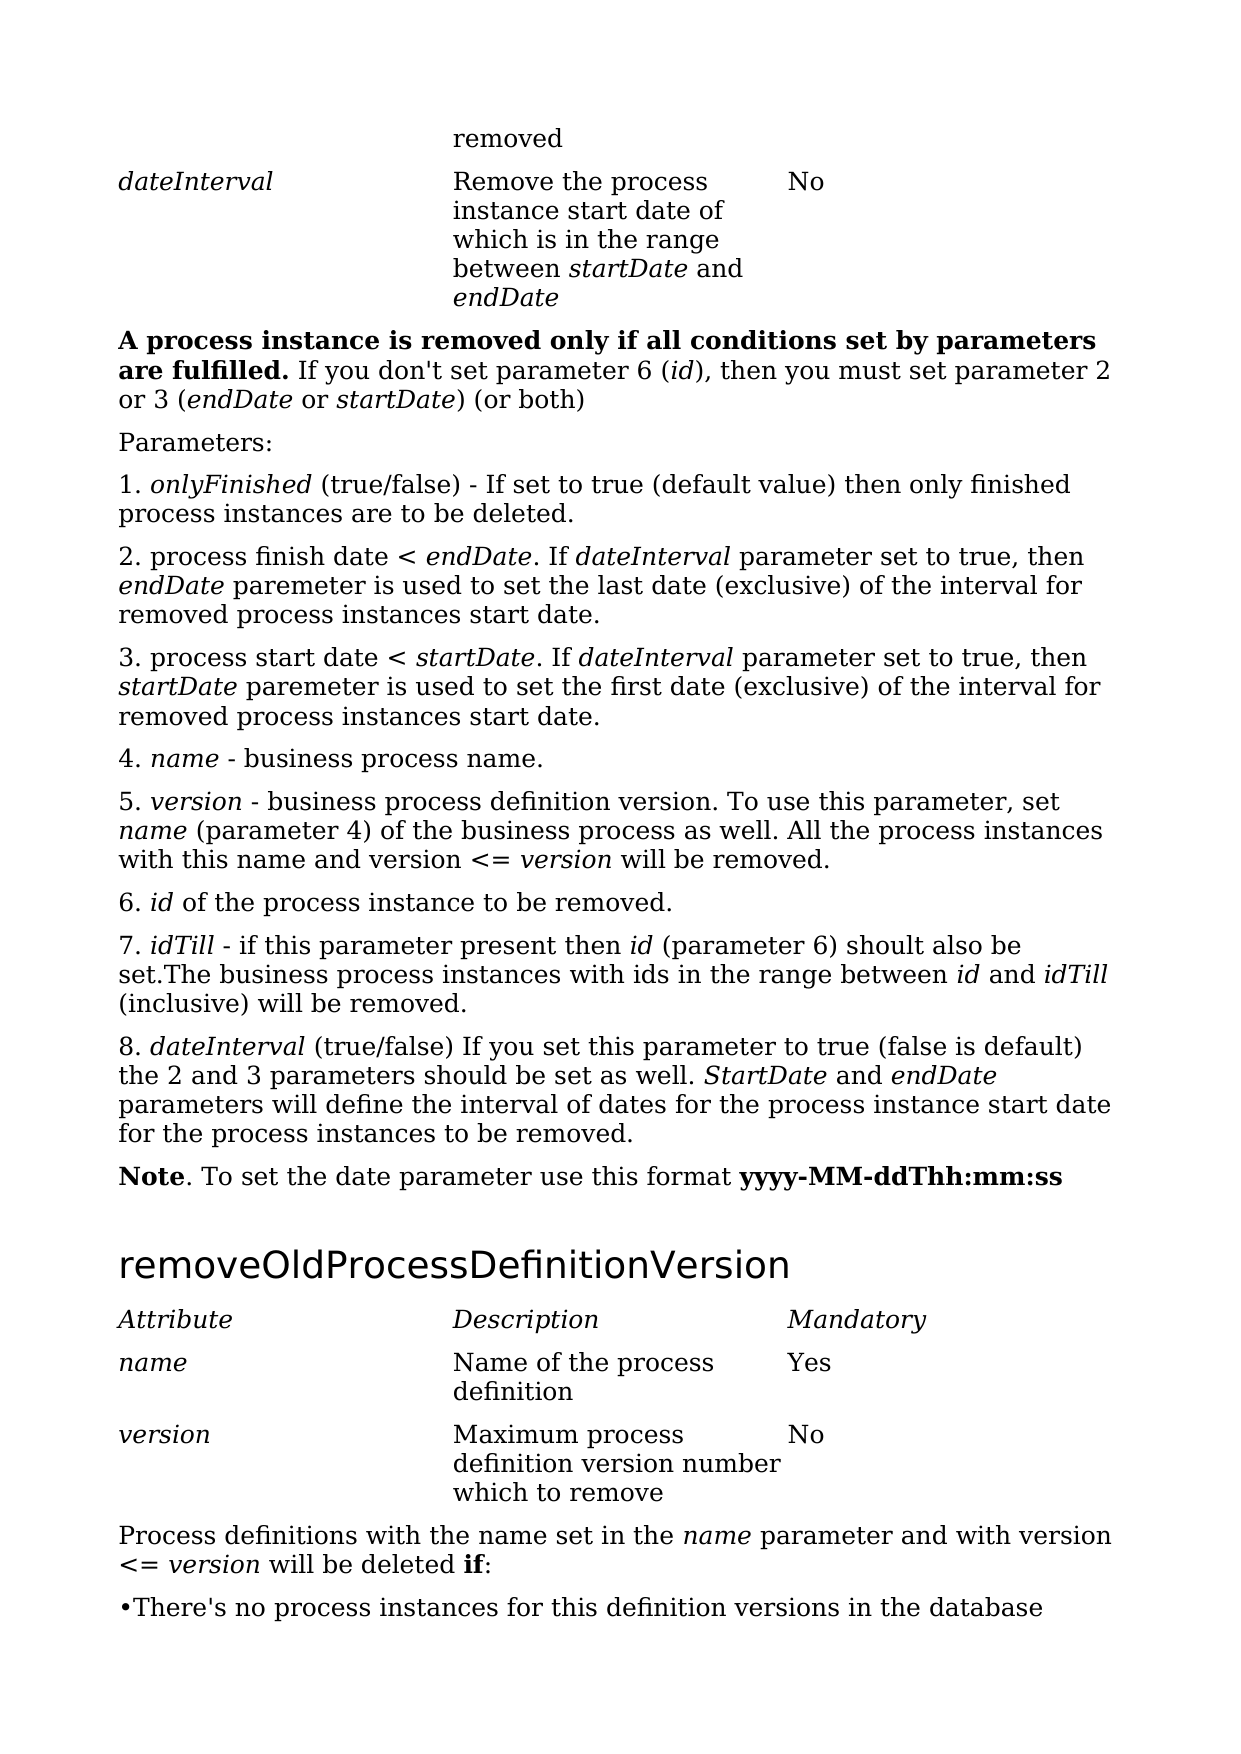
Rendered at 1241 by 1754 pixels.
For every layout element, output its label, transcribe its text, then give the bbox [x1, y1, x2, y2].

text 5. version - business process definition version. To use this parameter, set name (parameter 4) of the business process as well. All the process instances with this name and version <= version will be removed. [118, 787, 1122, 874]
text A process instance is removed only if all conditions set by parameters are fulfilled. If you don't set parameter 6 (id), then you must set parameter 2 or 3 (endDate or startDate) (or both) [118, 326, 1122, 414]
list There's no process instances for this definition versions in the database [118, 1593, 1122, 1622]
text 1. onlyFinished (true/false) - If set to true (default value) then only finished process instances are to be deleted. [118, 470, 1122, 529]
text 7. idTill - if this parameter present then id (parameter 6) shoult also be set.The business process instances with ids in the range between id and idTill (inclusive) will be removed. [118, 931, 1122, 1018]
table_cell Name of the process definition [453, 1342, 787, 1414]
table_cell removed [453, 118, 787, 161]
subtitle removeOldProcessDefinitionVersion [118, 1244, 1122, 1288]
table_cell Yes [788, 1342, 1122, 1414]
table_cell name [118, 1342, 453, 1414]
text Parameters: [118, 428, 1122, 457]
text 4. name - business process name. [118, 744, 1122, 773]
table_cell No [788, 161, 1122, 320]
table_cell [118, 118, 453, 161]
text Note. To set the date parameter use this format yyyy-MM-ddThh:mm:ss [118, 1162, 1122, 1191]
table_header Description [453, 1300, 787, 1342]
table_header Attribute [118, 1300, 453, 1342]
table_cell Remove the process instance start date of which is in the range between startDate and endDate [453, 161, 787, 320]
table_cell dateInterval [118, 161, 453, 320]
table_header Mandatory [788, 1300, 1122, 1342]
text 8. dateInterval (true/false) If you set this parameter to true (false is default) the 2 and 3 parameters should be set as well. StartDate and endDate parameters will define the interval of dates for the process instance start date for the process instances to be removed. [118, 1032, 1122, 1148]
table_cell Maximum process definition version number which to remove [453, 1414, 787, 1515]
text 6. id of the process instance to be removed. [118, 888, 1122, 917]
table_cell No [788, 1414, 1122, 1515]
text 3. process start date < startDate. If dateInterval parameter set to true, then startDate paremeter is used to set the first date (exclusive) of the interval for removed process instances start date. [118, 643, 1122, 731]
table_cell [788, 118, 1122, 161]
text Process definitions with the name set in the name parameter and with version <= version will be deleted if: [118, 1521, 1122, 1580]
table_cell version [118, 1414, 453, 1515]
text 2. process finish date < endDate. If dateInterval parameter set to true, then endDate paremeter is used to set the last date (exclusive) of the interval for removed process instances start date. [118, 542, 1122, 630]
